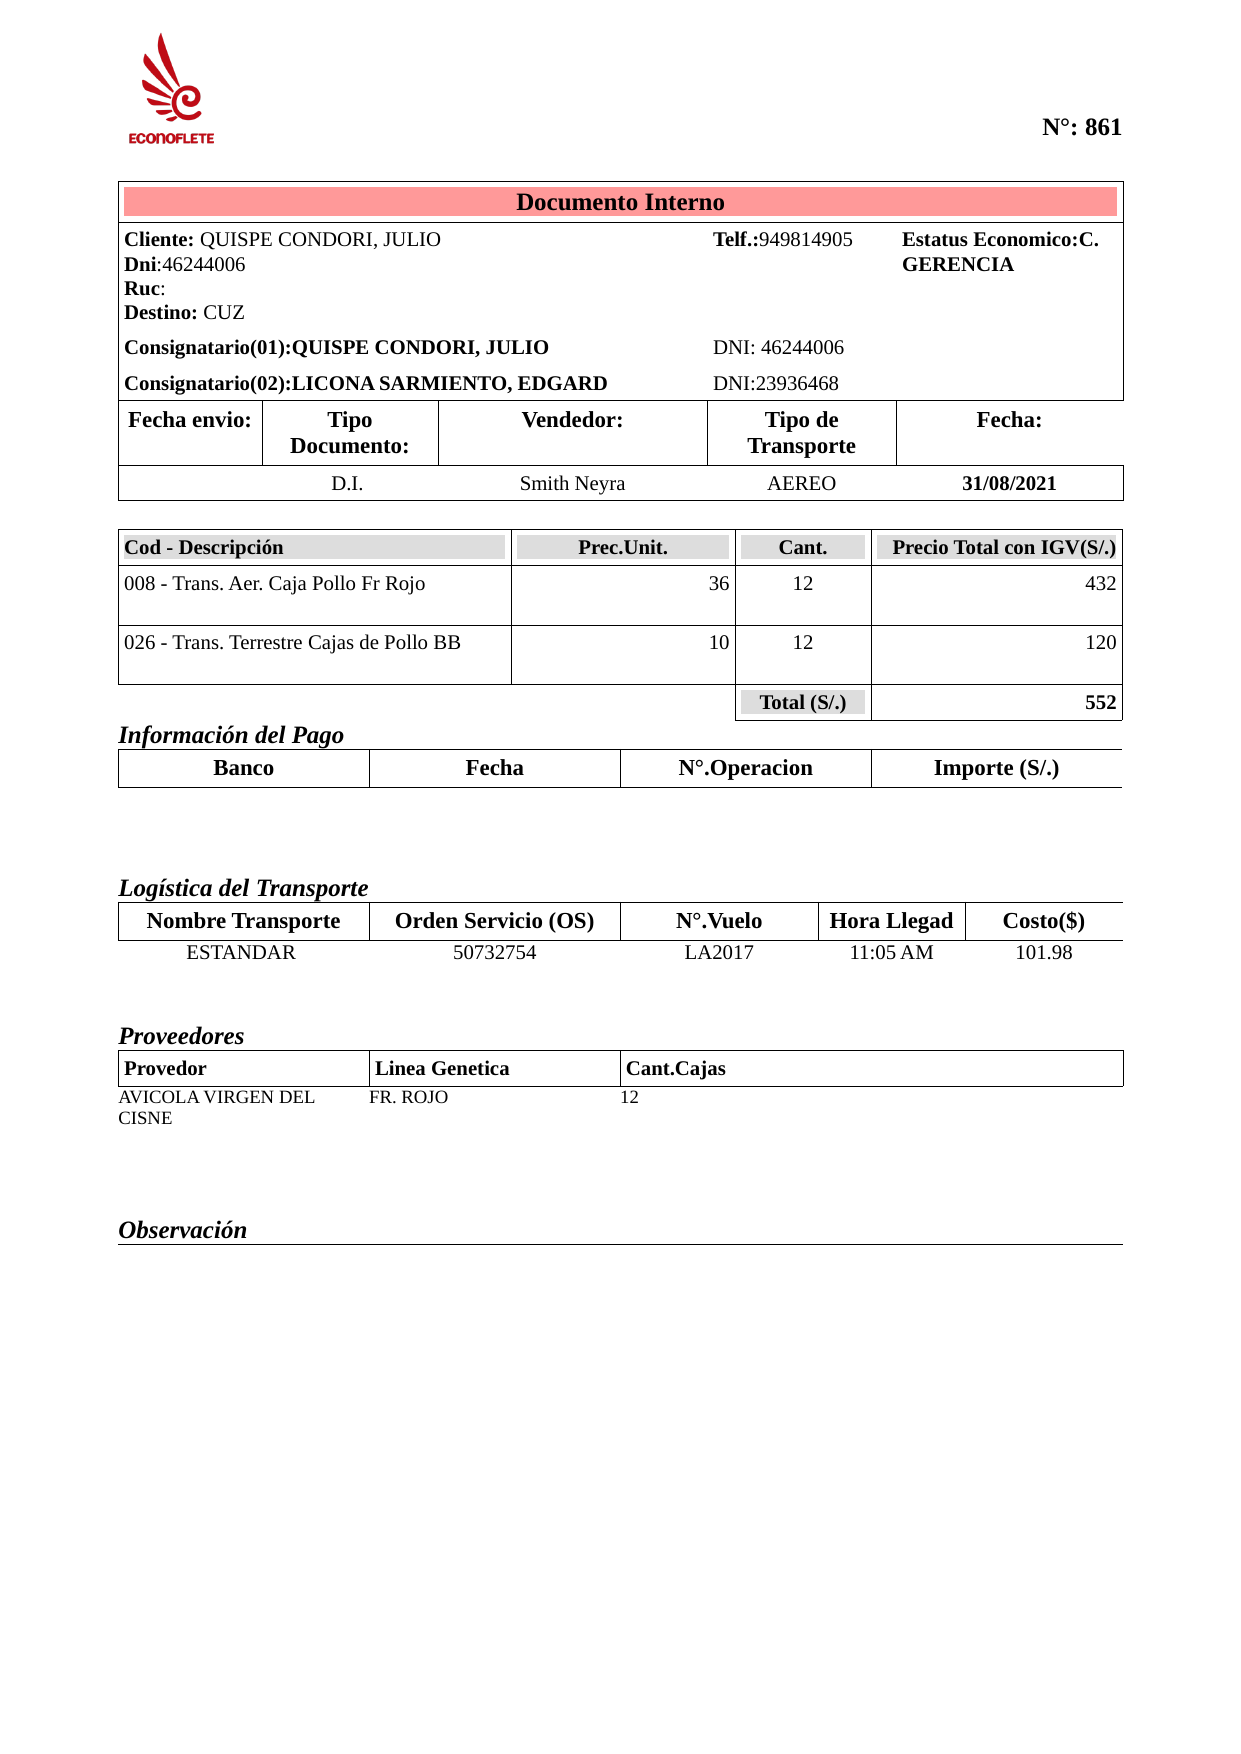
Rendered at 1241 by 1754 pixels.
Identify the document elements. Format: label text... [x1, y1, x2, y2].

table_header Cant. [736, 530, 871, 565]
table_cell [620, 993, 818, 1021]
table_header [118, 1245, 1123, 1268]
table_cell 11:05 AM [818, 941, 965, 964]
table_cell Consignatario(01):QUISPE CONDORI, JULIO [119, 329, 707, 365]
table_cell [369, 1172, 620, 1193]
table_cell Smith Neyra [438, 466, 707, 500]
table_header Nombre Transporte [119, 903, 369, 939]
table_cell 36 [512, 566, 735, 624]
table_cell [118, 815, 369, 844]
table_cell Consignatario(02):LICONA SARMIENTO, EDGARD [119, 365, 707, 400]
table_cell AVICOLA VIRGEN DEL CISNE [118, 1087, 369, 1129]
table_cell Fecha: [897, 401, 1123, 465]
table_cell [965, 964, 1123, 992]
table_header Precio Total con IGV(S/.) [872, 530, 1122, 565]
table_cell 101.98 [965, 941, 1123, 964]
table_cell [511, 685, 735, 720]
table_cell 120 [872, 626, 1122, 684]
table_cell [369, 1150, 620, 1172]
table_cell FR. ROJO [369, 1087, 620, 1129]
table_header Costo($) [966, 903, 1123, 939]
table_cell [369, 964, 620, 992]
table_cell 10 [512, 626, 735, 684]
table_cell Tipo Documento: [263, 401, 438, 465]
table_cell [620, 1172, 1123, 1193]
table_cell 50732754 [369, 941, 620, 964]
table_cell [118, 685, 511, 720]
table_cell 008 - Trans. Aer. Caja Pollo Fr Rojo [119, 566, 511, 624]
table_cell [118, 844, 369, 873]
table_cell [369, 844, 620, 873]
table_cell D.I. [262, 466, 438, 500]
table_cell AEREO [707, 466, 896, 500]
table_header Importe (S/.) [872, 750, 1122, 787]
table_cell [118, 1150, 369, 1172]
table_cell Estatus Economico:C. GERENCIA [896, 223, 1123, 329]
table_cell [871, 815, 1122, 844]
table_header Cod - Descripción [119, 530, 511, 565]
table_cell [369, 1194, 620, 1215]
table_cell [620, 844, 871, 873]
table_cell [118, 1129, 369, 1150]
table_cell [871, 844, 1122, 873]
table_cell [369, 815, 620, 844]
table_cell [119, 466, 262, 500]
table_cell 552 [872, 685, 1122, 720]
table_cell [620, 1129, 1123, 1150]
table_cell [369, 788, 620, 815]
table_cell 12 [620, 1087, 1123, 1129]
table_header Hora Llegad [819, 903, 965, 939]
table_cell [818, 964, 965, 992]
table_header N°.Vuelo [621, 903, 818, 939]
table_header Fecha [370, 750, 620, 787]
table_cell [871, 788, 1122, 815]
table_header Orden Servicio (OS) [370, 903, 620, 939]
table_cell Cliente: QUISPE CONDORI, JULIO Dni:46244006 Ruc: Destino: CUZ [119, 223, 707, 329]
table_cell Fecha envio: [119, 401, 262, 465]
table_cell 12 [736, 566, 871, 624]
table_cell [118, 964, 369, 992]
table_cell [118, 788, 369, 815]
table_cell 026 - Trans. Terrestre Cajas de Pollo BB [119, 626, 511, 684]
table_cell Total (S/.) [736, 685, 871, 720]
table_cell [965, 993, 1123, 1021]
table_cell [818, 993, 965, 1021]
table_cell Telf.:949814905 [707, 223, 896, 329]
table_cell 31/08/2021 [896, 466, 1123, 500]
table_header Provedor [119, 1051, 369, 1086]
table_cell [118, 993, 369, 1021]
table_cell [369, 1129, 620, 1150]
table_header N°.Operacion [621, 750, 871, 787]
text Proveedores [118, 1021, 1122, 1050]
table_cell [620, 1194, 1123, 1215]
table_header Banco [119, 750, 369, 787]
table_cell LA2017 [620, 941, 818, 964]
table_cell [620, 964, 818, 992]
table_cell [620, 1150, 1123, 1172]
table_cell 12 [736, 626, 871, 684]
text Información del Pago [118, 720, 1122, 749]
text Observación [118, 1215, 1122, 1244]
text Logística del Transporte [118, 873, 1122, 902]
table_cell Vendedor: [439, 401, 707, 465]
table_cell [620, 815, 871, 844]
table_cell [118, 1194, 369, 1215]
table_header Linea Genetica [370, 1051, 620, 1086]
picture [118, 32, 225, 144]
table_header Documento Interno [119, 182, 1123, 222]
table_header Cant.Cajas [621, 1051, 1123, 1086]
table_cell DNI: 46244006 [707, 329, 1123, 365]
table_cell 432 [872, 566, 1122, 624]
table_cell Tipo de Transporte [708, 401, 896, 465]
table_cell [118, 1172, 369, 1193]
table_cell ESTANDAR [118, 941, 369, 964]
table_cell [620, 788, 871, 815]
table_cell DNI:23936468 [707, 365, 1123, 400]
table_cell [369, 993, 620, 1021]
table_header Prec.Unit. [512, 530, 735, 565]
